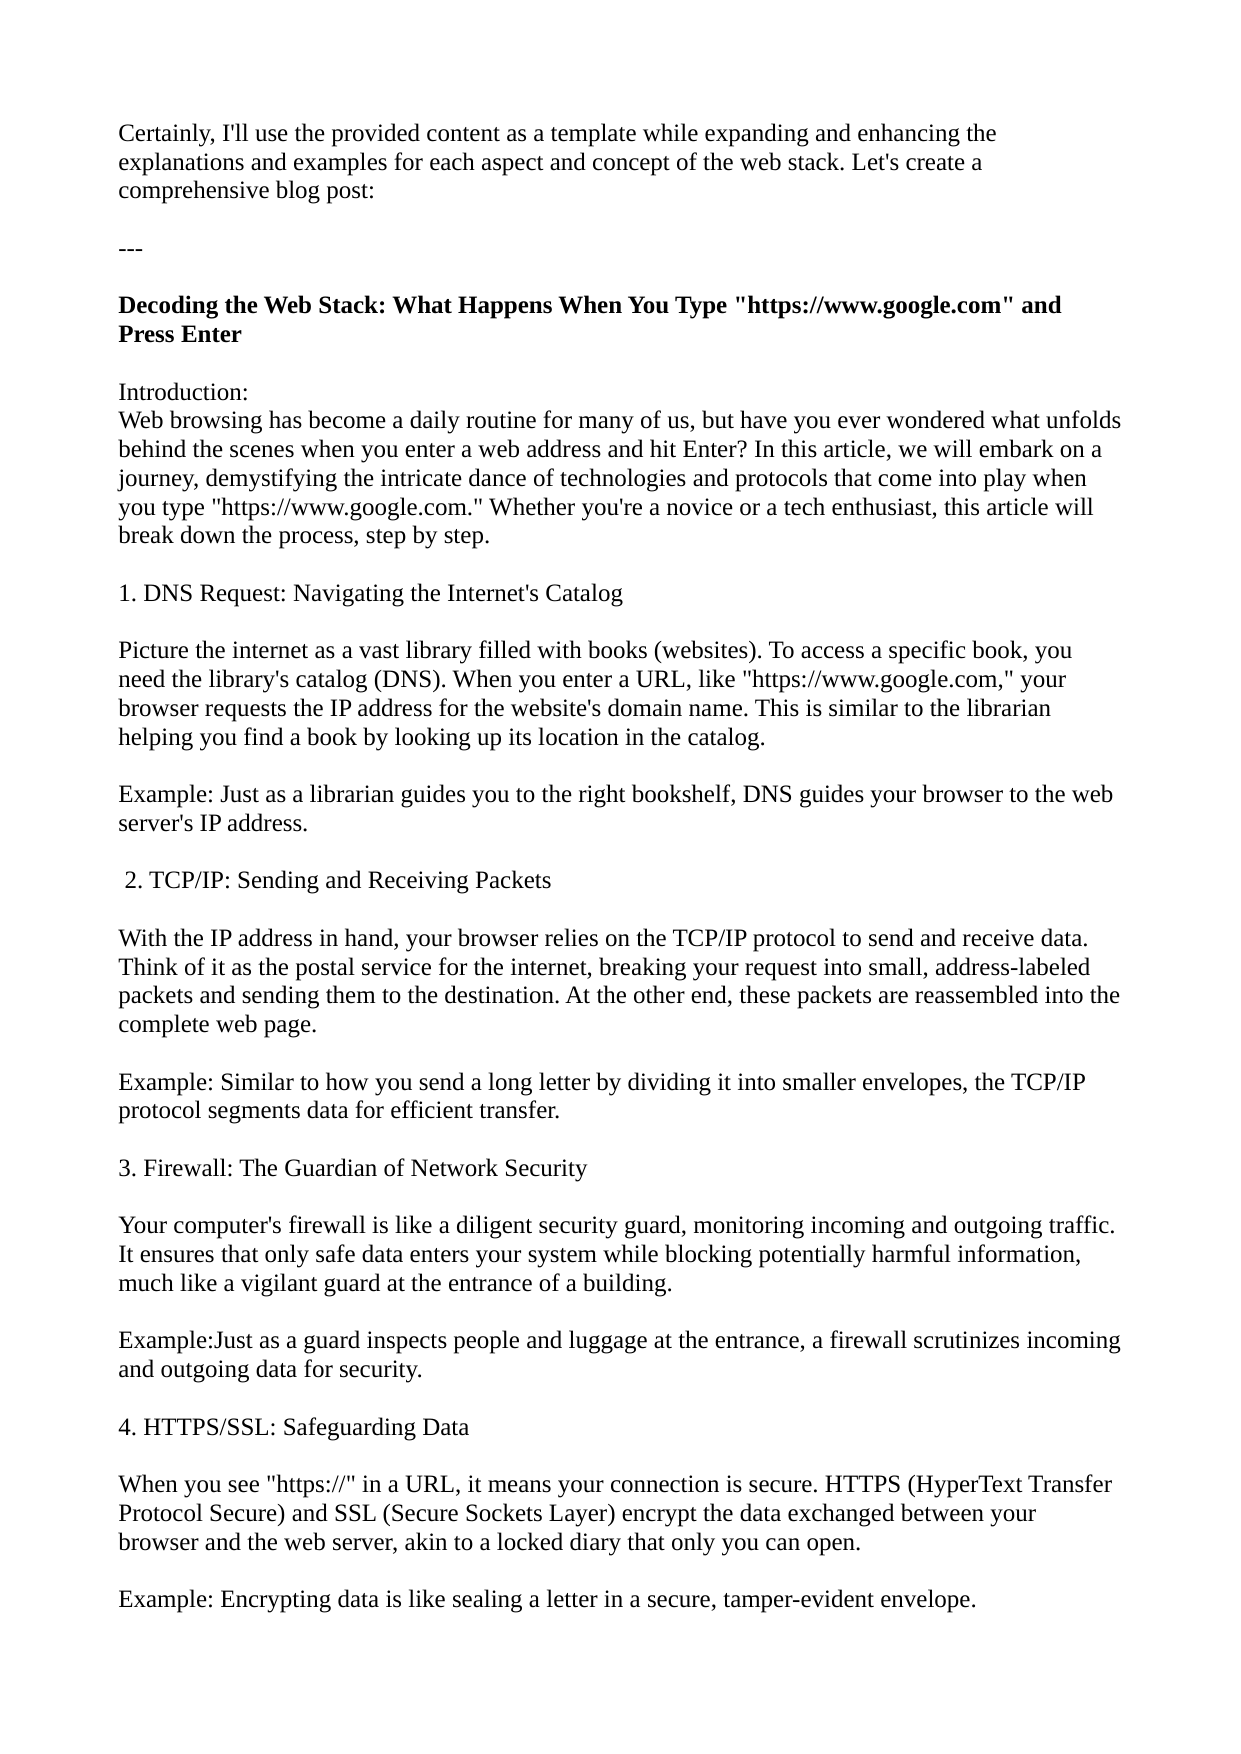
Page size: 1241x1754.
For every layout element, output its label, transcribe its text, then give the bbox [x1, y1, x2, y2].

text Introduction: [118, 377, 1122, 406]
text --- [118, 233, 1122, 262]
text 2. TCP/IP: Sending and Receiving Packets [118, 866, 1122, 894]
text Your computer's firewall is like a diligent security guard, monitoring incoming and outgoing traffic. It ensures that only safe data enters your system while blocking potentially harmful information, much like a vigilant guard at the entrance of a building. [118, 1211, 1122, 1297]
text 1. DNS Request: Navigating the Internet's Catalog [118, 578, 1122, 607]
text Example:Just as a guard inspects people and luggage at the entrance, a firewall scrutinizes incoming and outgoing data for security. [118, 1326, 1122, 1383]
text When you see "https://" in a URL, it means your connection is secure. HTTPS (HyperText Transfer Protocol Secure) and SSL (Secure Sockets Layer) encrypt the data exchanged between your browser and the web server, akin to a locked diary that only you can open. [118, 1469, 1122, 1556]
text Decoding the Web Stack: What Happens When You Type "https://www.google.com" and Press Enter [118, 291, 1122, 348]
text 4. HTTPS/SSL: Safeguarding Data [118, 1412, 1122, 1441]
text Example: Similar to how you send a long letter by dividing it into smaller envelopes, the TCP/IP protocol segments data for efficient transfer. [118, 1067, 1122, 1124]
text Web browsing has become a daily routine for many of us, but have you ever wondered what unfolds behind the scenes when you enter a web address and hit Enter? In this article, we will embark on a journey, demystifying the intricate dance of technologies and protocols that come into play when you type "https://www.google.com." Whether you're a novice or a tech enthusiast, this article will break down the process, step by step. [118, 406, 1122, 549]
text With the IP address in hand, your browser relies on the TCP/IP protocol to send and receive data. Think of it as the postal service for the internet, breaking your request into small, address-labeled packets and sending them to the destination. At the other end, these packets are reassembled into the complete web page. [118, 923, 1122, 1038]
text 3. Firewall: The Guardian of Network Security [118, 1153, 1122, 1182]
text Example: Encrypting data is like sealing a letter in a secure, tamper-evident envelope. [118, 1584, 1122, 1613]
text Example: Just as a librarian guides you to the right bookshelf, DNS guides your browser to the web server's IP address. [118, 779, 1122, 837]
text Picture the internet as a vast library filled with books (websites). To access a specific book, you need the library's catalog (DNS). When you enter a URL, like "https://www.google.com," your browser requests the IP address for the website's domain name. This is similar to the librarian helping you find a book by looking up its location in the catalog. [118, 636, 1122, 751]
text Certainly, I'll use the provided content as a template while expanding and enhancing the explanations and examples for each aspect and concept of the web stack. Let's create a comprehensive blog post: [118, 118, 1122, 204]
